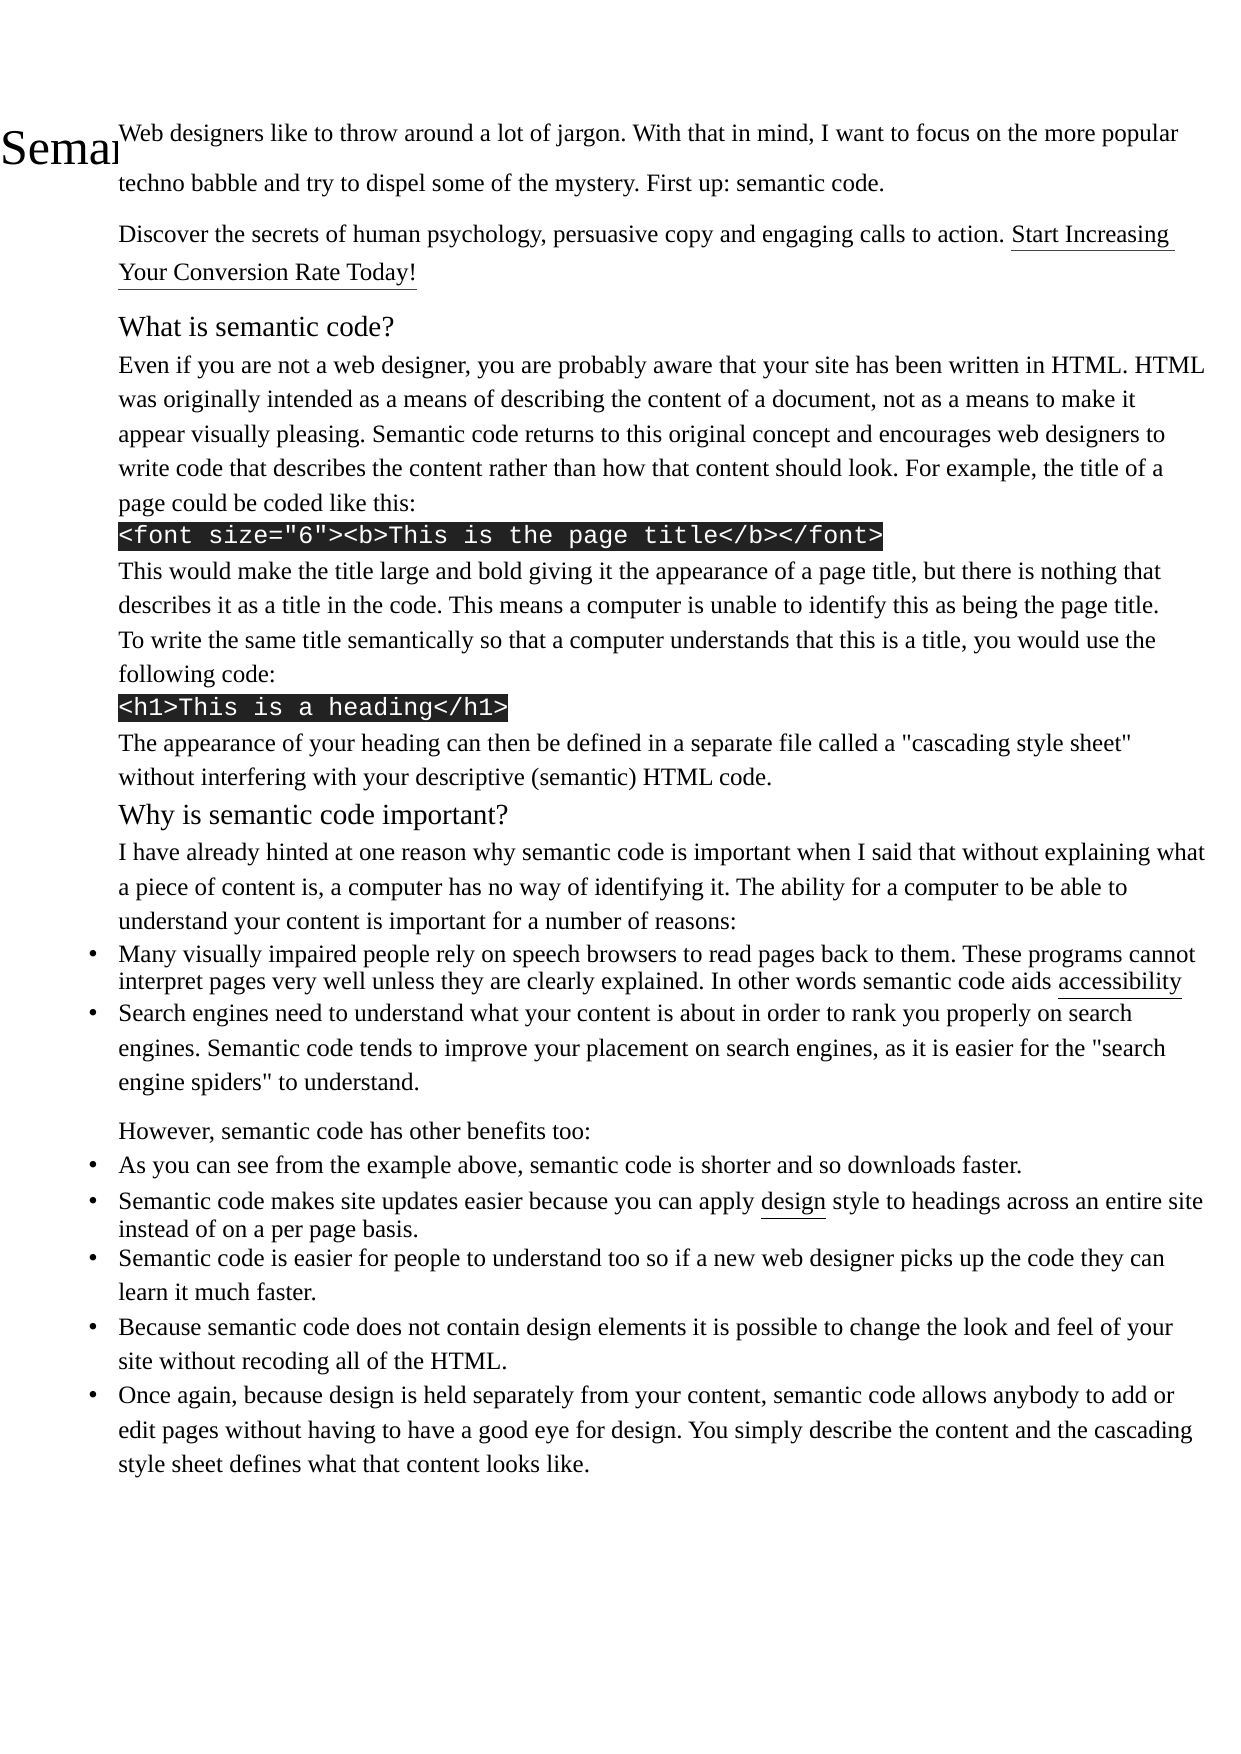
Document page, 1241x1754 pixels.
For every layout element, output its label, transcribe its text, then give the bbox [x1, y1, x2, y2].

subtitle What is semantic code? [118, 309, 1206, 343]
text The appearance of your heading can then be defined in a separate file called a "cascading style sheet" without interfering with your descriptive (semantic) HTML code. [118, 728, 1206, 791]
text This would make the title large and bold giving it the appearance of a page title, but there is nothing that describes it as a title in the code. This means a computer is unable to identify this as being the page title. [118, 556, 1206, 619]
list Semantic code makes site updates easier because you can apply design style to headings across an entire site instead of on a per page basis. [118, 1185, 1206, 1243]
list Semantic code is easier for people to understand too so if a new web designer picks up the code they can learn it much faster. [118, 1243, 1206, 1306]
list As you can see from the example above, semantic code is shorter and so downloads faster. [118, 1151, 1206, 1179]
subtitle Why is semantic code important? [118, 797, 1206, 831]
list Search engines need to understand what your content is about in order to rank you properly on search engines. Semantic code tends to improve your placement on search engines, as it is easier for the "search engine spiders" to understand. [118, 998, 1206, 1096]
list Because semantic code does not contain design elements it is possible to change the look and feel of your site without recoding all of the HTML. [118, 1312, 1206, 1375]
text <font size="6"><b>This is the page title</b></font> [118, 522, 1206, 551]
text Web designers like to throw around a lot of jargon. With that in mind, I want to focus on the more popular techno babble and try to dispel some of the mystery. First up: semantic code. [118, 118, 1206, 197]
list Many visually impaired people rely on speech browsers to read pages back to them. These programs cannot interpret pages very well unless they are clearly explained. In other words semantic code aids accessibility [118, 941, 1206, 998]
text I have already hinted at one reason why semantic code is important when I said that without explaining what a piece of content is, a computer has no way of identifying it. The ability for a computer to be able to understand your content is important for a number of reasons: [118, 837, 1206, 935]
text However, semantic code has other benefits too: [118, 1116, 1206, 1145]
text Even if you are not a web designer, you are probably aware that your site has been written in HTML. HTML was originally intended as a means of describing the content of a document, not as a means to make it appear visually pleasing. Semantic code returns to this original concept and encourages web designers to write code that describes the content rather than how that content should look. For example, the title of a page could be coded like this: [118, 350, 1206, 516]
subtitle Semantic code: What? Why? How? [0, 118, 118, 176]
text <h1>This is a heading</h1> [118, 694, 1206, 722]
list Once again, because design is held separately from your content, semantic code allows anybody to add or edit pages without having to have a good eye for design. You simply describe the content and the cascading style sheet defines what that content looks like. [118, 1381, 1206, 1478]
text Discover the secrets of human psychology, persuasive copy and engaging calls to action. Start Increasing Your Conversion Rate Today! [118, 219, 1206, 289]
text To write the same title semantically so that a computer understands that this is a title, you would use the following code: [118, 625, 1206, 688]
